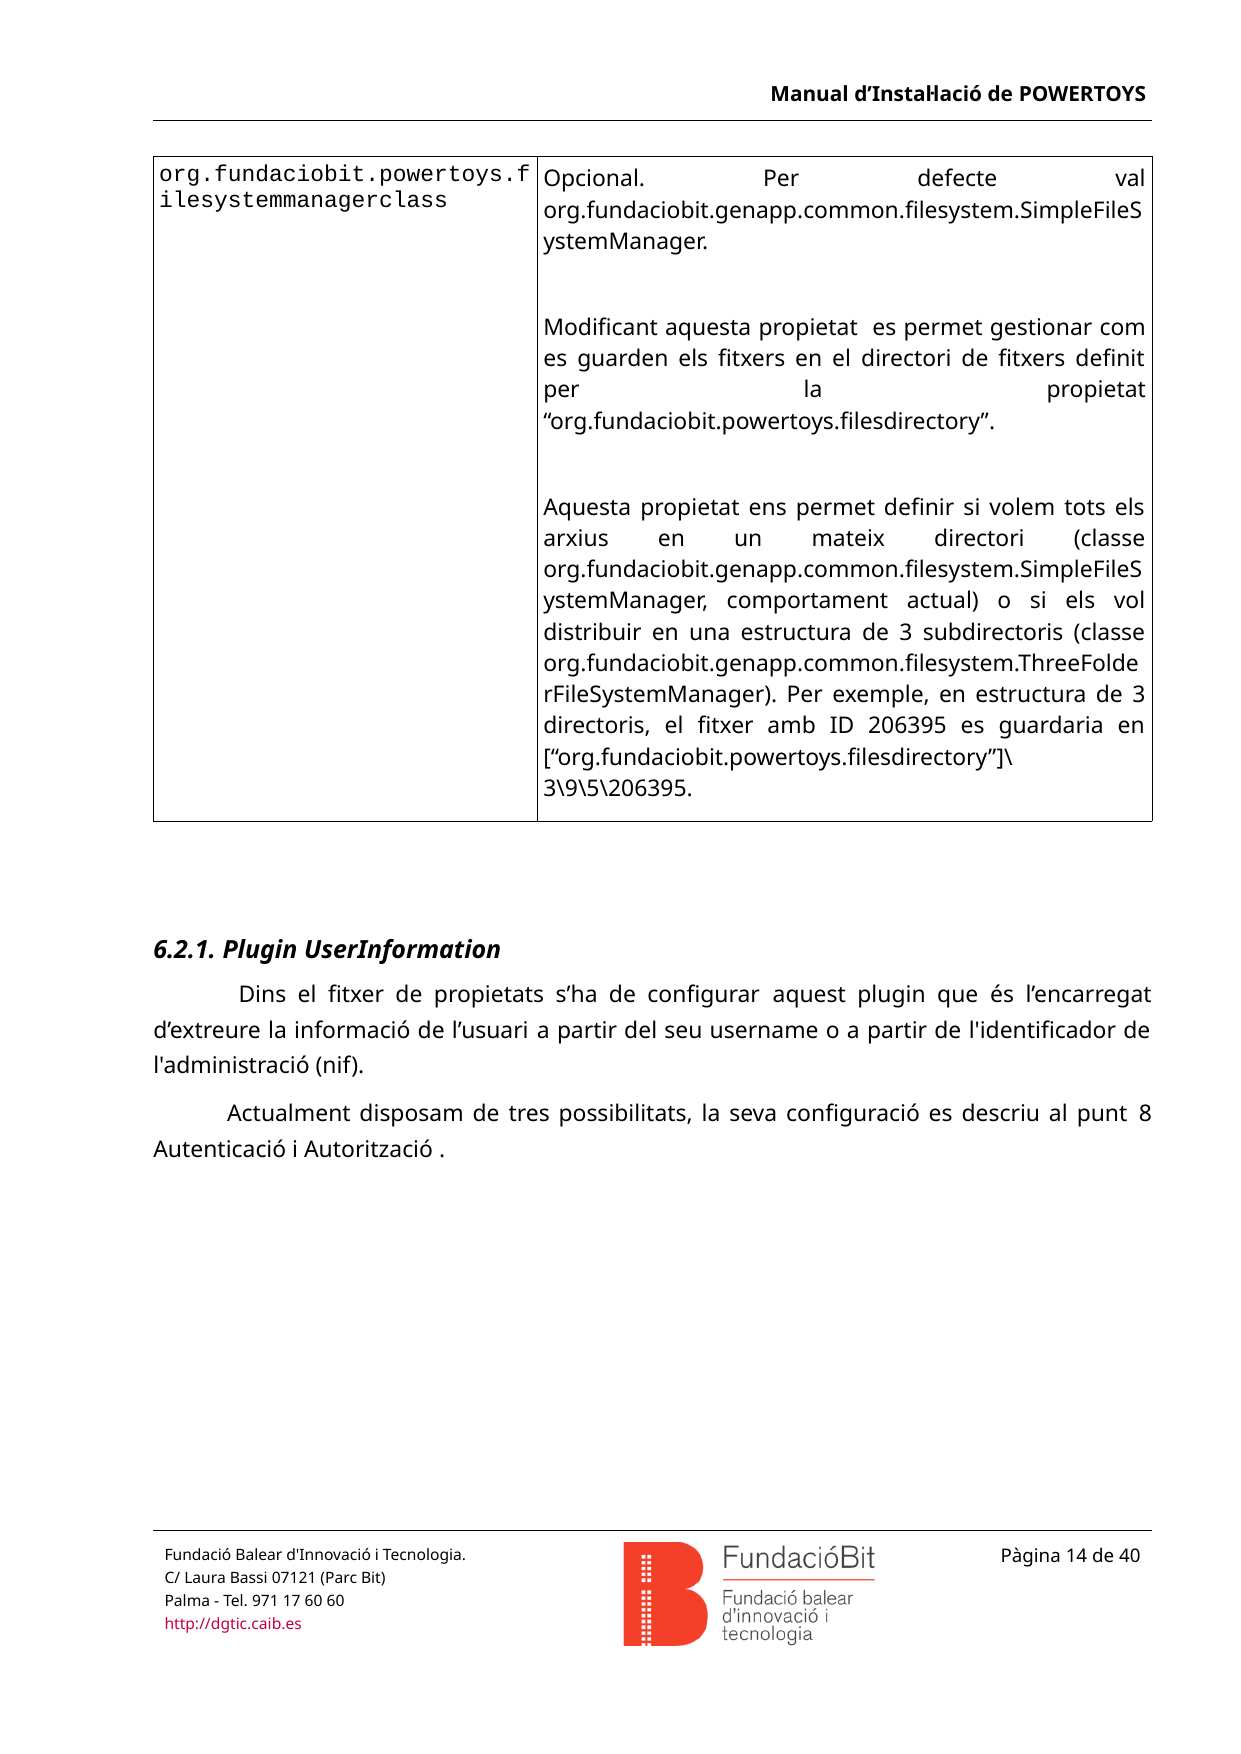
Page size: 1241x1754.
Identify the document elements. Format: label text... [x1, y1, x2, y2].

text Dins el fitxer de propietats s’ha de configurar aquest plugin que és l’encarregat d’extreure la informació de l’usuari a partir del seu username o a partir de l'identificador de l'administració (nif). [153, 978, 1152, 1081]
picture [623, 1542, 875, 1646]
table_cell org.fundaciobit.powertoys.filesystemmanagerclass [154, 157, 537, 821]
text Actualment disposam de tres possibilitats, la seva configuració es descriu al punt 8 Autenticació i Autorització . [153, 1097, 1152, 1164]
table_cell Opcional. Per defecte val org.fundaciobit.genapp.common.filesystem.SimpleFileSystemManager. Modificant aquesta propietat es permet gestionar com es guarden els fitxers en el directori de fitxers definit per la propietat “org.fundaciobit.powertoys.filesdirectory”. Aquesta propietat ens permet definir si volem tots els arxius en un mateix directori (classe org.fundaciobit.genapp.common.filesystem.SimpleFileSystemManager, comportament actual) o si els vol distribuir en una estructura de 3 subdirectoris (classe org.fundaciobit.genapp.common.filesystem.ThreeFolderFileSystemManager). Per exemple, en estructura de 3 directoris, el fitxer amb ID 206395 es guardaria en [“org.fundaciobit.powertoys.filesdirectory”]\3\9\5\206395. [538, 157, 1152, 821]
subtitle Plugin UserInformation [153, 932, 1152, 966]
